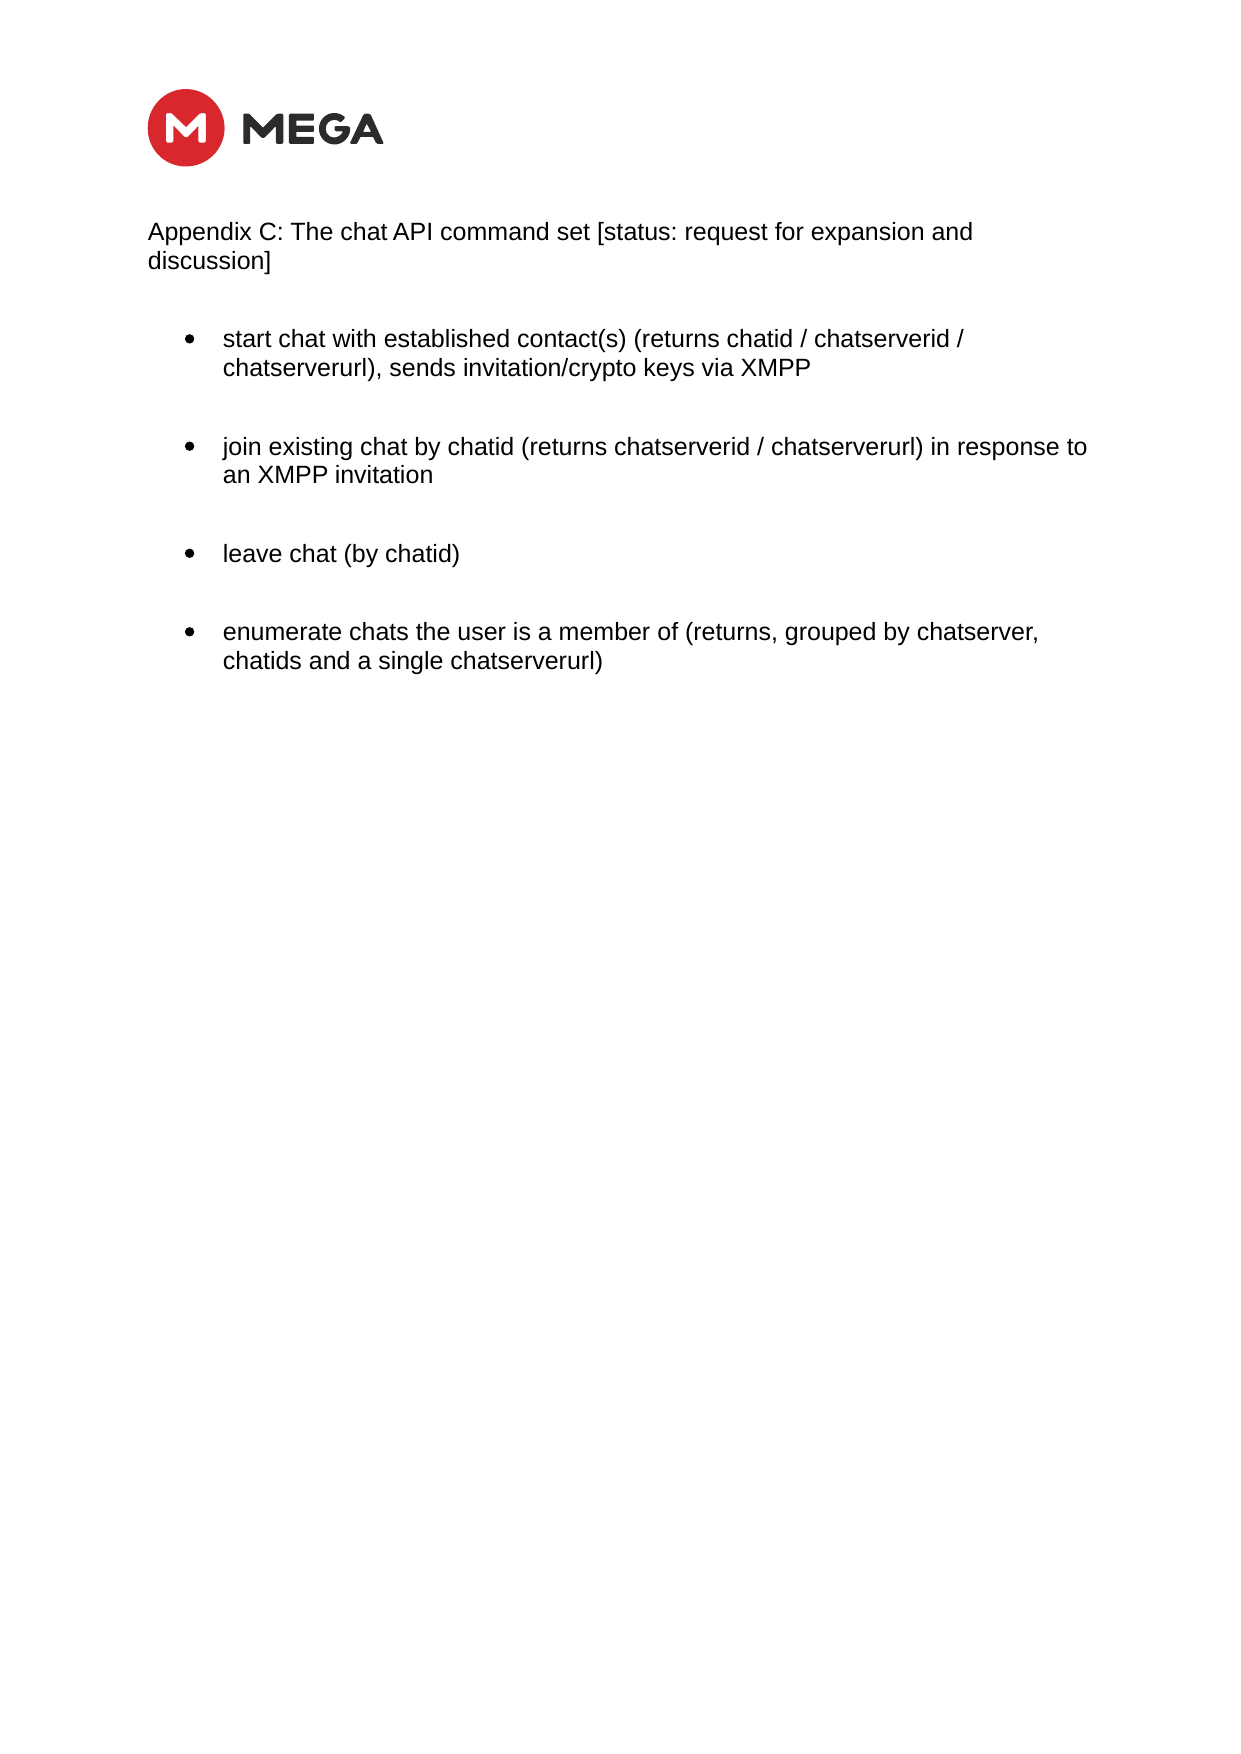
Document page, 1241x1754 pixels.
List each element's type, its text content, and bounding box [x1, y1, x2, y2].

list leave chat (by chatid) [185, 539, 1092, 567]
list enumerate chats the user is a member of (returns, grouped by chatserver, chatids and a single chatserverurl) [185, 617, 1092, 675]
list start chat with established contact(s) (returns chatid / chatserverid / chatserverurl), sends invitation/crypto keys via XMPP [185, 324, 1092, 382]
list join existing chat by chatid (returns chatserverid / chatserverurl) in response to an XMPP invitation [185, 431, 1092, 489]
